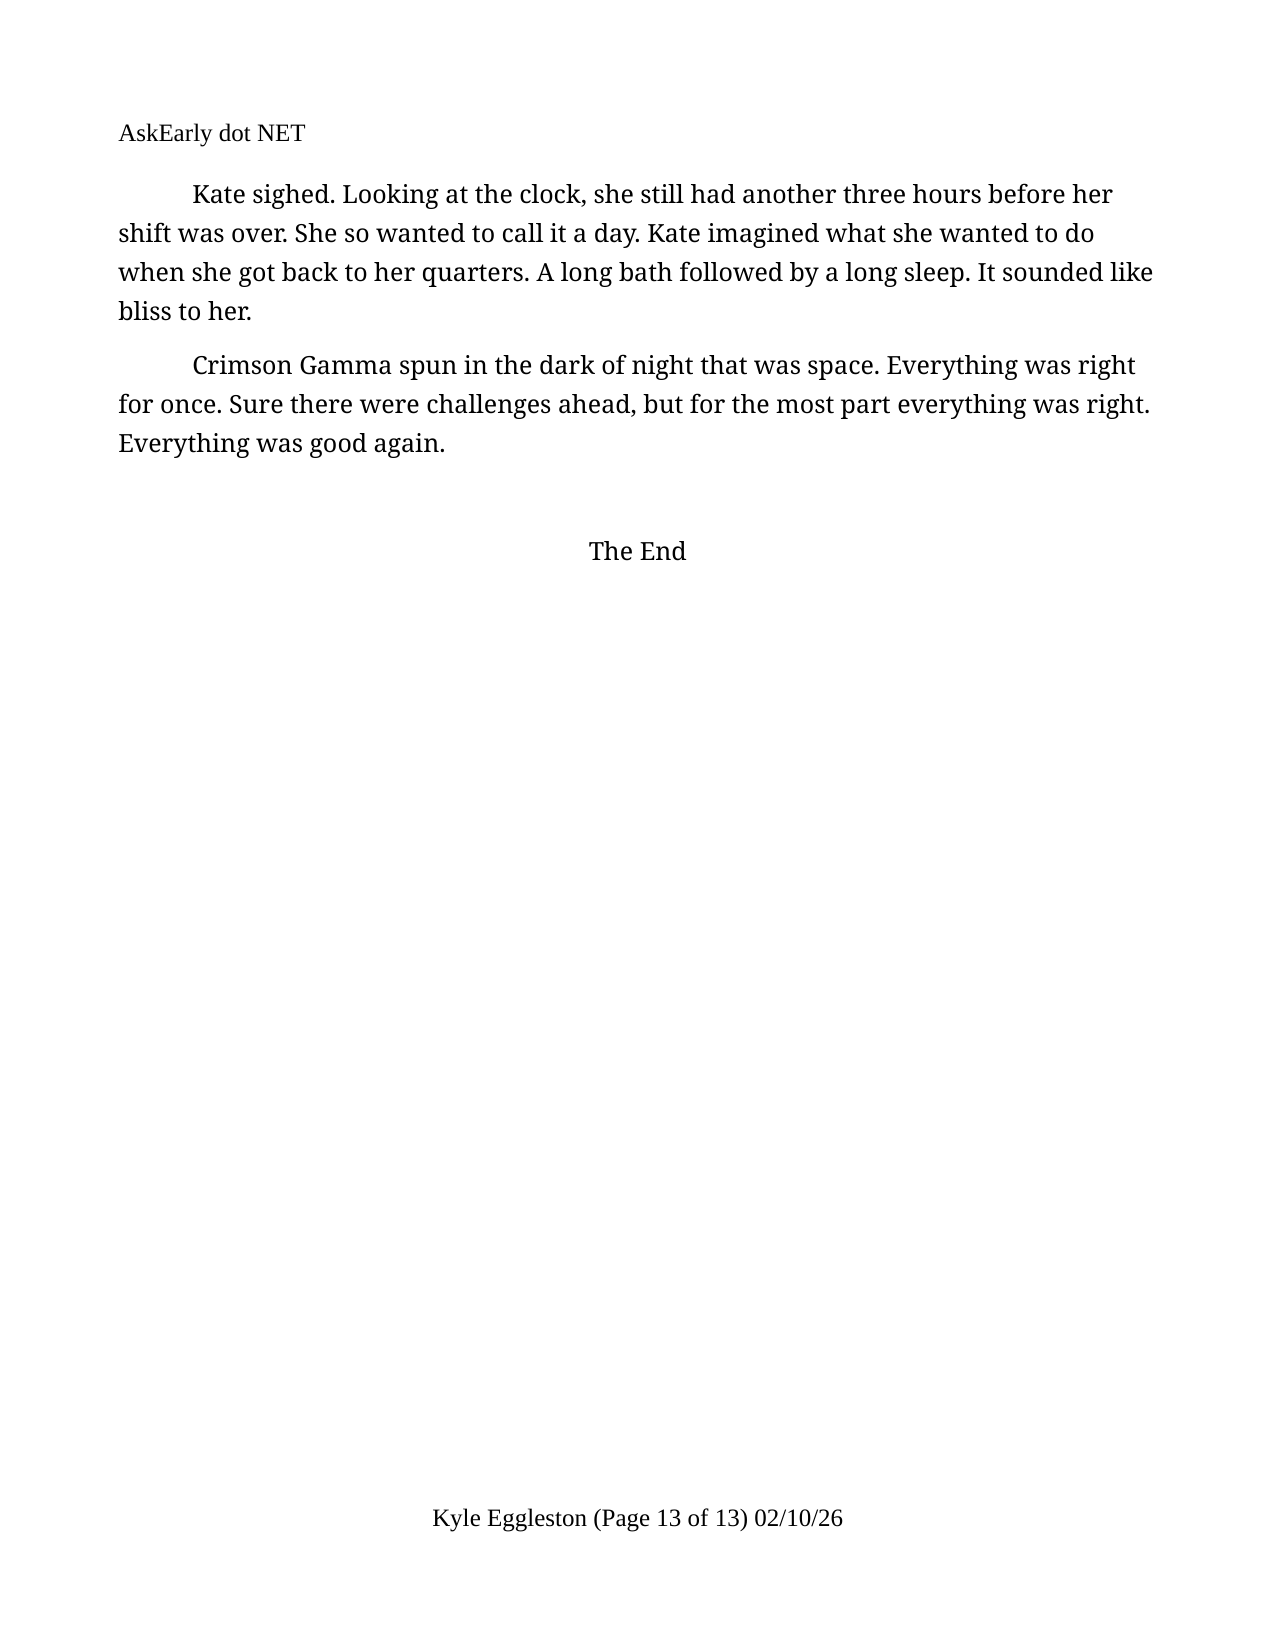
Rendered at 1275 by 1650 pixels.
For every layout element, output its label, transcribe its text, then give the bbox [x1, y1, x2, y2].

text The End [118, 533, 1157, 567]
text Kate sighed. Looking at the clock, she still had another three hours before her shift was over. She so wanted to call it a day. Kate imagined what she wanted to do when she got back to her quarters. A long bath followed by a long sleep. It sounded like bliss to her. [118, 176, 1157, 328]
text Crimson Gamma spun in the dark of night that was space. Everything was right for once. Sure there were challenges ahead, but for the most part everything was right. Everything was good again. [118, 348, 1157, 460]
